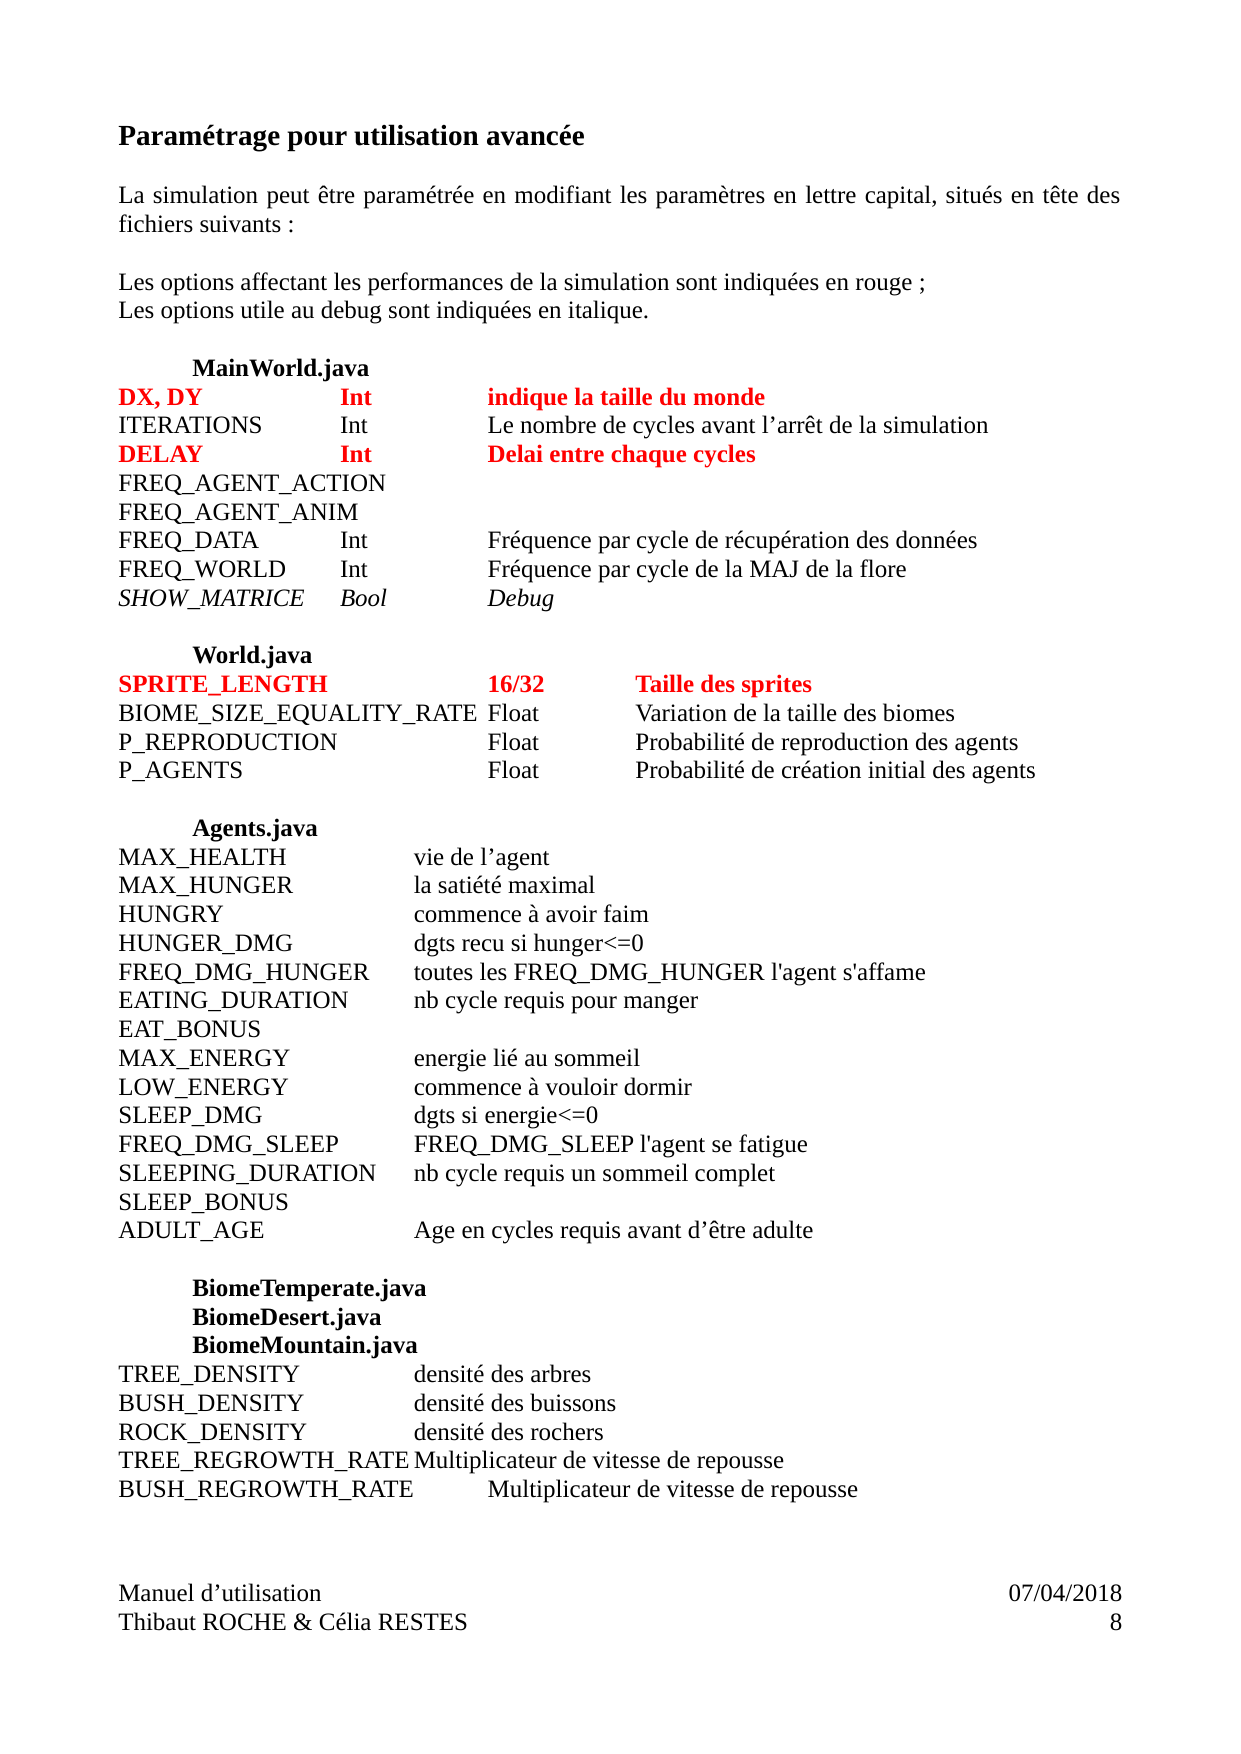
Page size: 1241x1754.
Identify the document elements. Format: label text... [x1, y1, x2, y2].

text EAT_BONUS [118, 1014, 1122, 1043]
text TREE_REGROWTH_RATE Multiplicateur de vitesse de repousse [118, 1445, 1122, 1474]
text EATING_DURATION nb cycle requis pour manger [118, 985, 1122, 1014]
text BiomeMountain.java [118, 1330, 1122, 1359]
text BUSH_DENSITY densité des buissons [118, 1388, 1122, 1417]
text P_AGENTS Float Probabilité de création initial des agents [118, 755, 1122, 784]
text P_REPRODUCTION Float Probabilité de reproduction des agents [118, 727, 1122, 755]
text ROCK_DENSITY densité des rochers [118, 1417, 1122, 1445]
text La simulation peut être paramétrée en modifiant les paramètres en lettre capital, situés en tête des fichiers suivants : [118, 180, 1122, 238]
text World.java [118, 640, 1122, 669]
text FREQ_WORLD Int Fréquence par cycle de la MAJ de la flore [118, 554, 1122, 583]
text HUNGRY commence à avoir faim [118, 899, 1122, 928]
text MAX_HEALTH vie de l’agent [118, 842, 1122, 870]
text SHOW_MATRICE Bool Debug [118, 583, 1122, 612]
text Les options affectant les performances de la simulation sont indiquées en rouge ; [118, 267, 1122, 295]
text MAX_ENERGY energie lié au sommeil [118, 1043, 1122, 1072]
text Agents.java [118, 813, 1122, 842]
text BIOME_SIZE_EQUALITY_RATE Float Variation de la taille des biomes [118, 698, 1122, 727]
text FREQ_DMG_SLEEP FREQ_DMG_SLEEP l'agent se fatigue [118, 1129, 1122, 1158]
text Les options utile au debug sont indiquées en italique. [118, 295, 1122, 324]
text SLEEP_DMG dgts si energie<=0 [118, 1100, 1122, 1129]
text BiomeDesert.java [118, 1302, 1122, 1330]
text FREQ_AGENT_ANIM [118, 497, 1122, 525]
text MAX_HUNGER la satiété maximal [118, 870, 1122, 899]
text DX, DY Int indique la taille du monde [118, 382, 1122, 410]
text BUSH_REGROWTH_RATE Multiplicateur de vitesse de repousse [118, 1474, 1122, 1503]
text HUNGER_DMG dgts recu si hunger<=0 [118, 928, 1122, 957]
text SLEEPING_DURATION nb cycle requis un sommeil complet [118, 1158, 1122, 1187]
text TREE_DENSITY densité des arbres [118, 1359, 1122, 1388]
text LOW_ENERGY commence à vouloir dormir [118, 1072, 1122, 1100]
text BiomeTemperate.java [118, 1273, 1122, 1302]
text ADULT_AGE Age en cycles requis avant d’être adulte [118, 1215, 1122, 1244]
text FREQ_AGENT_ACTION [118, 468, 1122, 497]
text Paramétrage pour utilisation avancée [118, 118, 1122, 152]
text FREQ_DMG_HUNGER toutes les FREQ_DMG_HUNGER l'agent s'affame [118, 957, 1122, 985]
text ITERATIONS Int Le nombre de cycles avant l’arrêt de la simulation [118, 410, 1122, 439]
text MainWorld.java [118, 353, 1122, 382]
text FREQ_DATA Int Fréquence par cycle de récupération des données [118, 525, 1122, 554]
text SLEEP_BONUS [118, 1187, 1122, 1215]
text DELAY Int Delai entre chaque cycles [118, 439, 1122, 468]
text SPRITE_LENGTH 16/32 Taille des sprites [118, 669, 1122, 698]
